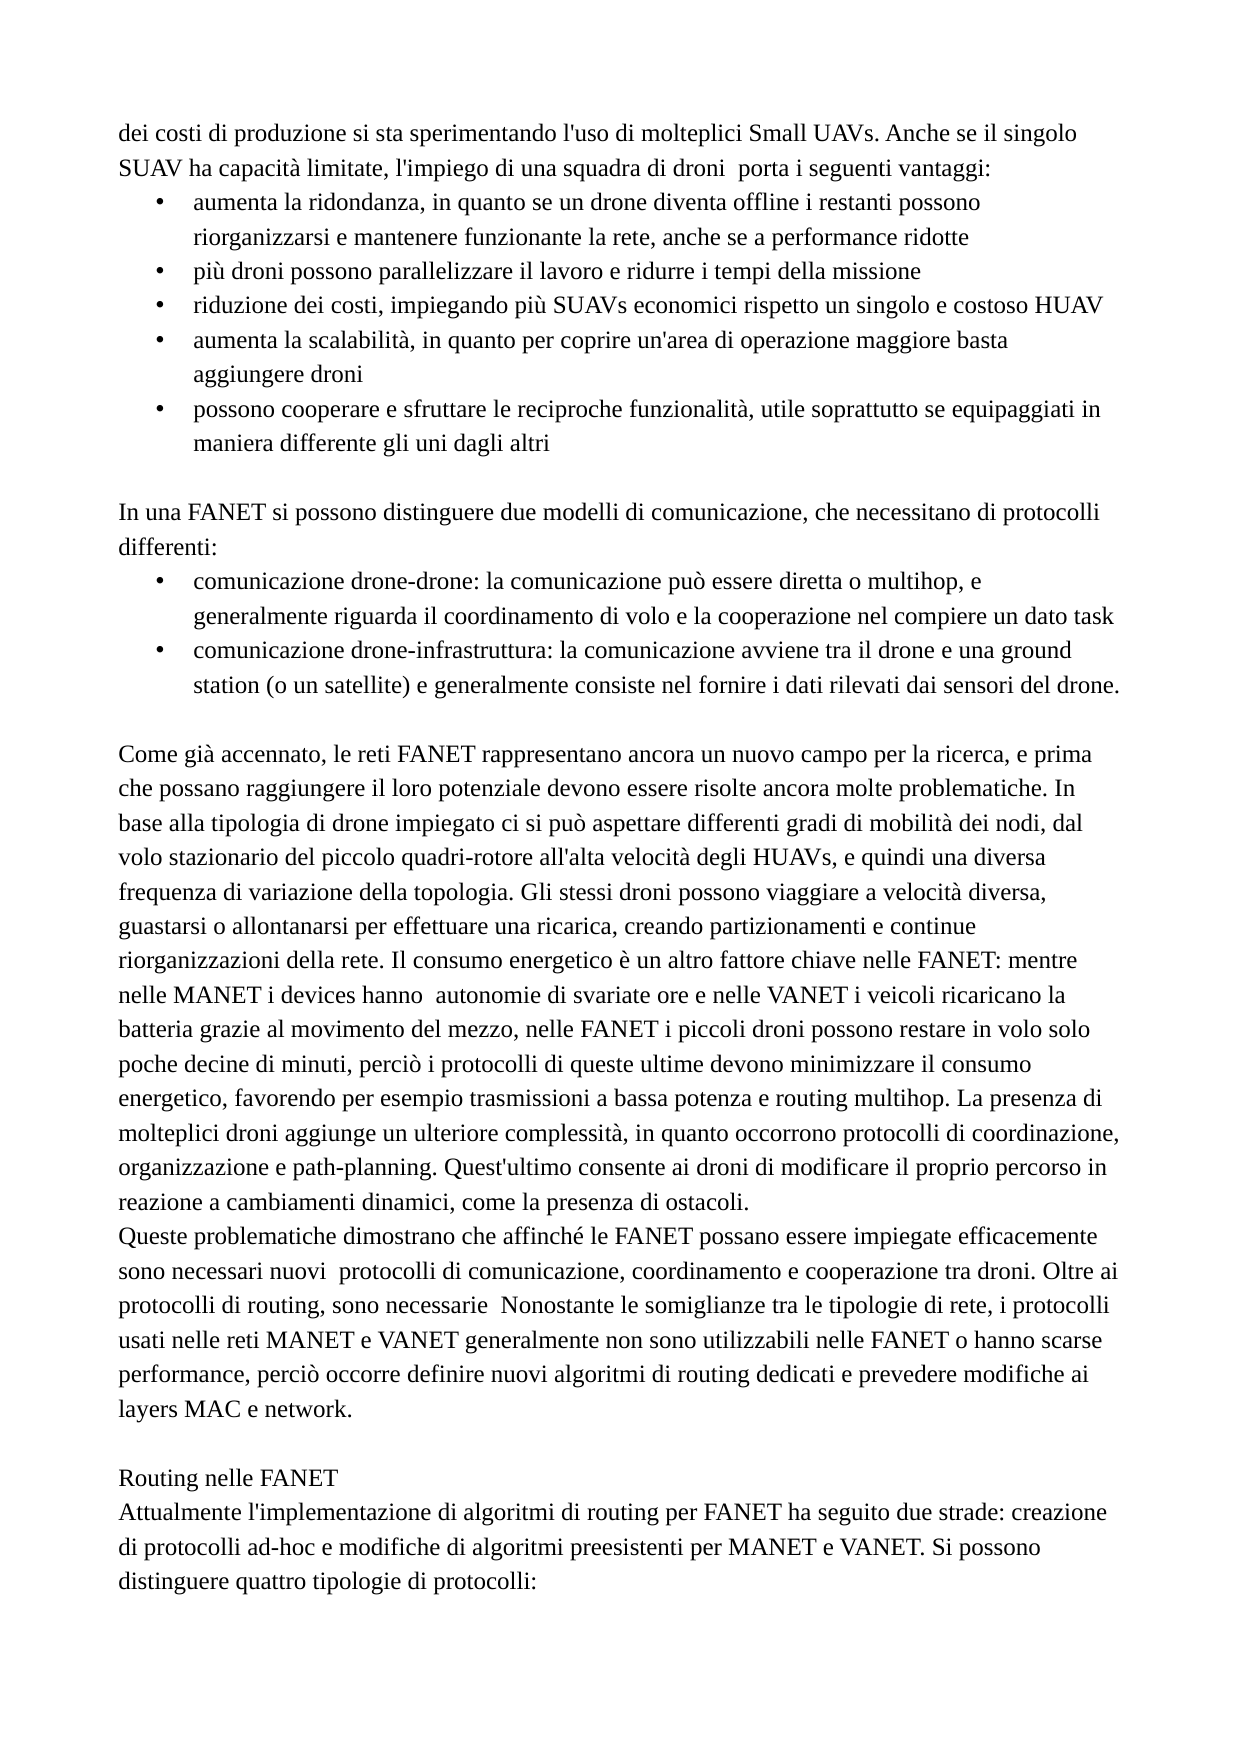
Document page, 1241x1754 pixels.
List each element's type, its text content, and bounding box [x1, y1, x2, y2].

list aumenta la ridondanza, in quanto se un drone diventa offline i restanti possono riorganizzarsi e mantenere funzionante la rete, anche se a performance ridotte [156, 187, 1122, 250]
list aumenta la scalabilità, in quanto per coprire un'area di operazione maggiore basta aggiungere droni [156, 325, 1122, 388]
list possono cooperare e sfruttare le reciproche funzionalità, utile soprattutto se equipaggiati in maniera differente gli uni dagli altri [156, 394, 1122, 457]
list riduzione dei costi, impiegando più SUAVs economici rispetto un singolo e costoso HUAV [156, 291, 1122, 319]
text Attualmente l'implementazione di algoritmi di routing per FANET ha seguito due strade: creazione di protocolli ad-hoc e modifiche di algoritmi preesistenti per MANET e VANET. Si possono distinguere quattro tipologie di protocolli: [118, 1497, 1122, 1595]
list comunicazione drone-drone: la comunicazione può essere diretta o multihop, e generalmente riguarda il coordinamento di volo e la cooperazione nel compiere un dato task [156, 566, 1122, 629]
list comunicazione drone-infrastruttura: la comunicazione avviene tra il drone e una ground station (o un satellite) e generalmente consiste nel fornire i dati rilevati dai sensori del drone. [156, 635, 1122, 698]
text Queste problematiche dimostrano che affinché le FANET possano essere impiegate efficacemente sono necessari nuovi protocolli di comunicazione, coordinamento e cooperazione tra droni. Oltre ai protocolli di routing, sono necessarie Nonostante le somiglianze tra le tipologie di rete, i protocolli usati nelle reti MANET e VANET generalmente non sono utilizzabili nelle FANET o hanno scarse performance, perciò occorre definire nuovi algoritmi di routing dedicati e prevedere modifiche ai layers MAC e network. [118, 1221, 1122, 1423]
list più droni possono parallelizzare il lavoro e ridurre i tempi della missione [156, 256, 1122, 285]
text dei costi di produzione si sta sperimentando l'uso di molteplici Small UAVs. Anche se il singolo SUAV ha capacità limitate, l'impiego di una squadra di droni porta i seguenti vantaggi: [118, 118, 1122, 181]
text In una FANET si possono distinguere due modelli di comunicazione, che necessitano di protocolli differenti: [118, 497, 1122, 561]
text Come già accennato, le reti FANET rappresentano ancora un nuovo campo per la ricerca, e prima che possano raggiungere il loro potenziale devono essere risolte ancora molte problematiche. In base alla tipologia di drone impiegato ci si può aspettare differenti gradi di mobilità dei nodi, dal volo stazionario del piccolo quadri-rotore all'alta velocità degli HUAVs, e quindi una diversa frequenza di variazione della topologia. Gli stessi droni possono viaggiare a velocità diversa, guastarsi o allontanarsi per effettuare una ricarica, creando partizionamenti e continue riorganizzazioni della rete. Il consumo energetico è un altro fattore chiave nelle FANET: mentre nelle MANET i devices hanno autonomie di svariate ore e nelle VANET i veicoli ricaricano la batteria grazie al movimento del mezzo, nelle FANET i piccoli droni possono restare in volo solo poche decine di minuti, perciò i protocolli di queste ultime devono minimizzare il consumo energetico, favorendo per esempio trasmissioni a bassa potenza e routing multihop. La presenza di molteplici droni aggiunge un ulteriore complessità, in quanto occorrono protocolli di coordinazione, organizzazione e path-planning. Quest'ultimo consente ai droni di modificare il proprio percorso in reazione a cambiamenti dinamici, come la presenza di ostacoli. [118, 739, 1122, 1216]
text Routing nelle FANET [118, 1463, 1122, 1492]
